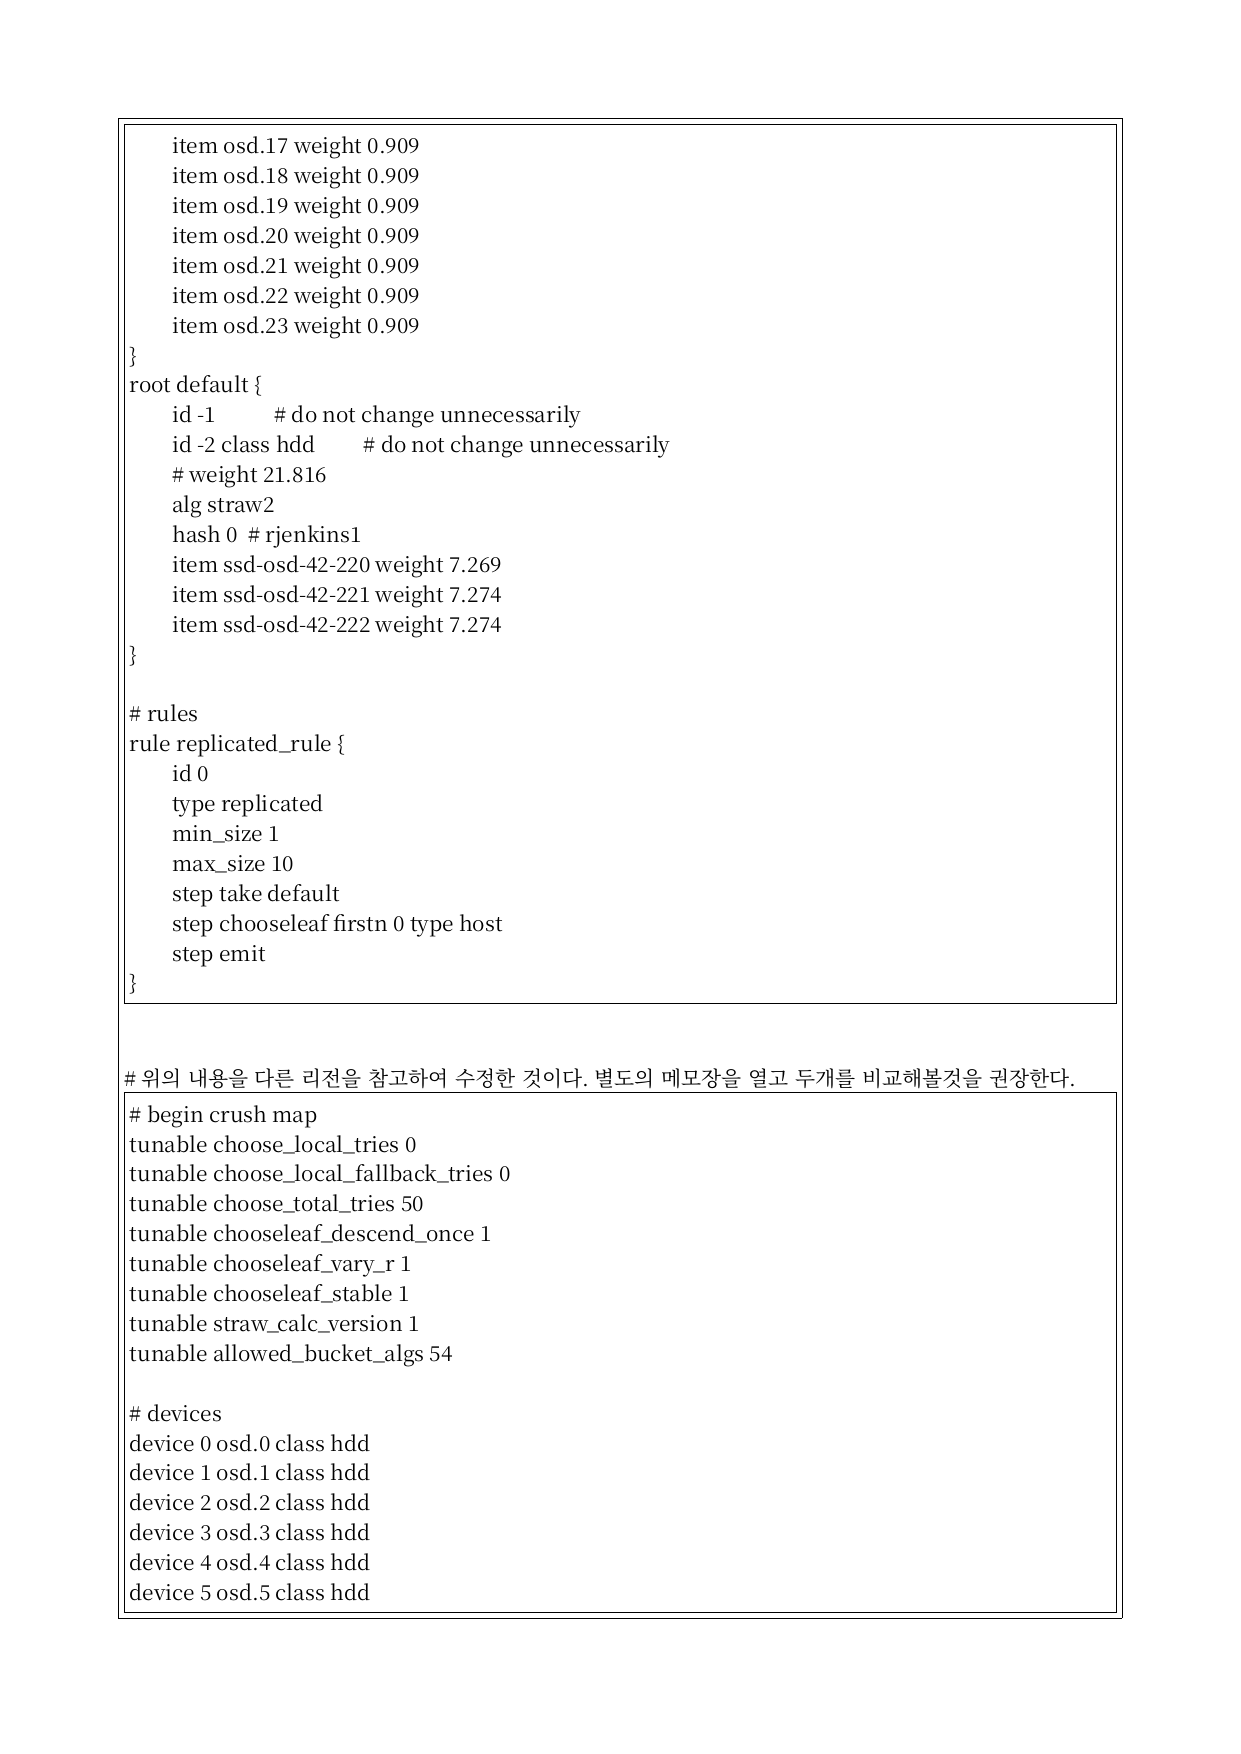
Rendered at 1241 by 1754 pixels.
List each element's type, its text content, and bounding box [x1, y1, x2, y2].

table_header # 위의 내용을 다른 리전을 참고하여 수정한 것이다. 별도의 메모장을 열고 두개를 비교해볼것을 권장한다. [119, 119, 1122, 1618]
table_header item osd.17 weight 0.909 item osd.18 weight 0.909 item osd.19 weight 0.909 item osd.20 weight 0.909 item osd.21 weight 0.909 item osd.22 weight 0.909 item osd.23 weight 0.909 } root default { id -1 # do not change unnecessarily id -2 class hdd # do not change unnecessarily # weight 21.816 alg straw2 hash 0 # rjenkins1 item ssd-osd-42-220 weight 7.269 item ssd-osd-42-221 weight 7.274 item ssd-osd-42-222 weight 7.274 } # rules rule replicated_rule { id 0 type replicated min_size 1 max_size 10 step take default step chooseleaf firstn 0 type host step emit } [125, 125, 1116, 1002]
table_header # begin crush map tunable choose_local_tries 0 tunable choose_local_fallback_tries 0 tunable choose_total_tries 50 tunable chooseleaf_descend_once 1 tunable chooseleaf_vary_r 1 tunable chooseleaf_stable 1 tunable straw_calc_version 1 tunable allowed_bucket_algs 54 # devices device 0 osd.0 class hdd device 1 osd.1 class hdd device 2 osd.2 class hdd device 3 osd.3 class hdd device 4 osd.4 class hdd device 5 osd.5 class hdd [125, 1093, 1116, 1612]
